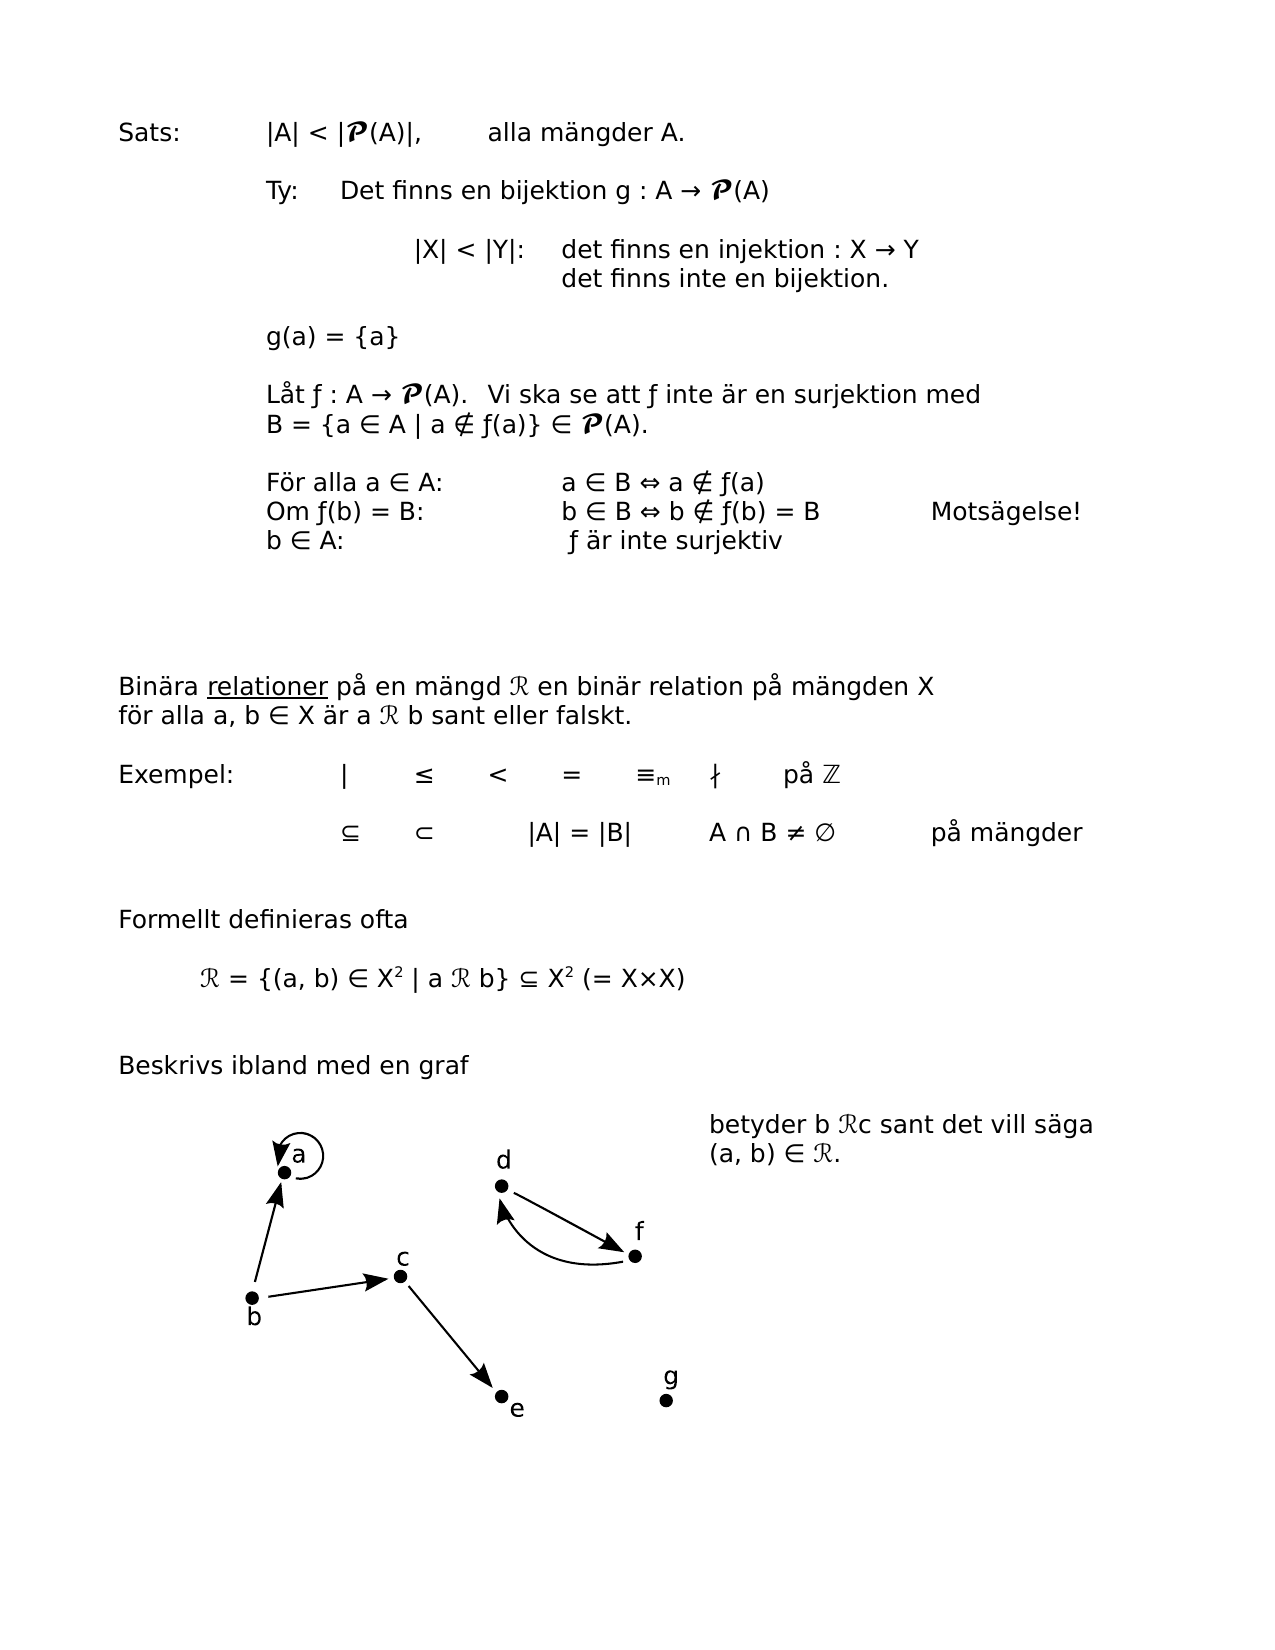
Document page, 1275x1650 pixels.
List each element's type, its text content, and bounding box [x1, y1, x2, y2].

text Låt ƒ : A → 𝓟(A). Vi ska se att ƒ inte är en surjektion med [118, 381, 1157, 410]
text Sats: |A| < |𝓟(A)|, alla mängder A. [118, 118, 1157, 147]
text (a, b) ∈ ℛ. [319, 1139, 1157, 1168]
text Binära relationer på en mängd ℛ en binär relation på mängden X [118, 672, 1157, 701]
text det finns inte en bijektion. [118, 264, 1157, 293]
text |X| < |Y|: det finns en injektion : X → Y [118, 235, 1157, 264]
text Formellt definieras ofta [118, 906, 1157, 935]
text B = {a ∈ A | a ∉ ƒ(a)} ∈ 𝓟(A). [118, 410, 1157, 439]
text för alla a, b ∈ X är a ℛ b sant eller falskt. [118, 701, 1157, 731]
text För alla a ∈ A: a ∈ B ⇔ a ∉ ƒ(a) [118, 468, 1157, 497]
text [118, 1139, 322, 1168]
text ℛ = {(a, b) ∈ X2 | a ℛ b} ⊆ X2 (= X×X) [118, 964, 1157, 993]
text ⊆ ⊂ |A| = |B| A ∩ B ≠ ∅ på mängder [118, 818, 1157, 847]
text g(a) = {a} [118, 322, 1157, 351]
text Om ƒ(b) = B: b ∈ B ⇔ b ∉ ƒ(b) = B Motsägelse! [118, 497, 1157, 526]
text b ∈ A: ƒ är inte surjektiv [118, 526, 1157, 556]
text betyder b ℛc sant det vill säga [118, 1110, 1157, 1139]
text Exempel: | ≤ < = ≡m ∤ på ℤ [118, 760, 1157, 789]
text Ty: Det finns en bijektion g : A → 𝓟(A) [118, 176, 1157, 206]
text Beskrivs ibland med en graf [118, 1051, 1157, 1081]
